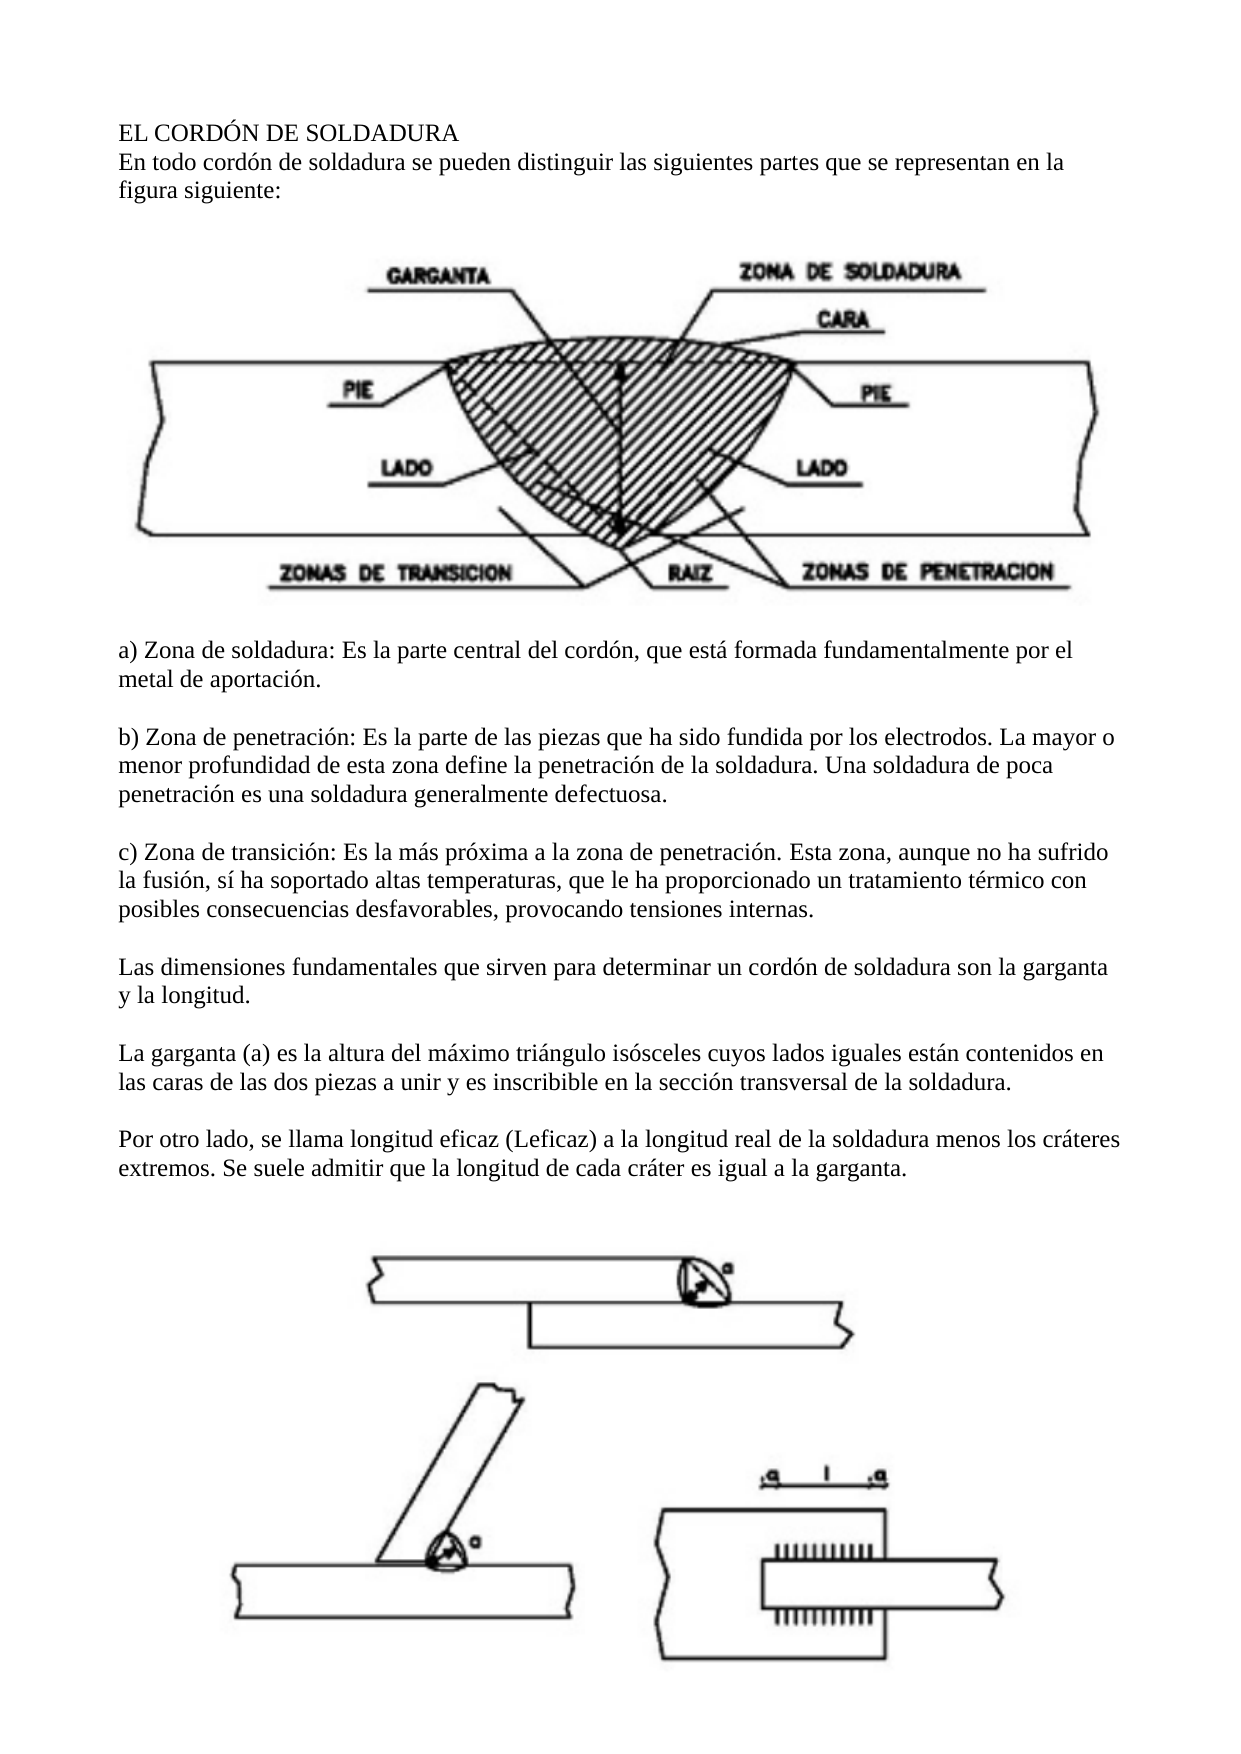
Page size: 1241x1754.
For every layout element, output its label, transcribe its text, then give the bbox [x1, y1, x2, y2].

text Las dimensiones fundamentales que sirven para determinar un cordón de soldadura son la garganta y la longitud. [118, 952, 1122, 1009]
text EL CORDÓN DE SOLDADURA [118, 118, 1122, 147]
text a) Zona de soldadura: Es la parte central del cordón, que está formada fundamentalmente por el metal de aportación. [118, 636, 1122, 693]
picture [118, 233, 1123, 606]
text b) Zona de penetración: Es la parte de las piezas que ha sido fundida por los electrodos. La mayor o menor profundidad de esta zona define la penetración de la soldadura. Una soldadura de poca penetración es una soldadura generalmente defectuosa. [118, 722, 1122, 808]
text c) Zona de transición: Es la más próxima a la zona de penetración. Esta zona, aunque no ha sufrido la fusión, sí ha soportado altas temperaturas, que le ha proporcionado un tratamiento térmico con posibles consecuencias desfavorables, provocando tensiones internas. [118, 837, 1122, 923]
picture [217, 1241, 1023, 1685]
text Por otro lado, se llama longitud eficaz (Leficaz) a la longitud real de la soldadura menos los cráteres extremos. Se suele admitir que la longitud de cada cráter es igual a la garganta. [118, 1124, 1122, 1182]
text La garganta (a) es la altura del máximo triángulo isósceles cuyos lados iguales están contenidos en las caras de las dos piezas a unir y es inscribible en la sección transversal de la soldadura. [118, 1038, 1122, 1096]
text En todo cordón de soldadura se pueden distinguir las siguientes partes que se representan en la figura siguiente: [118, 147, 1122, 204]
